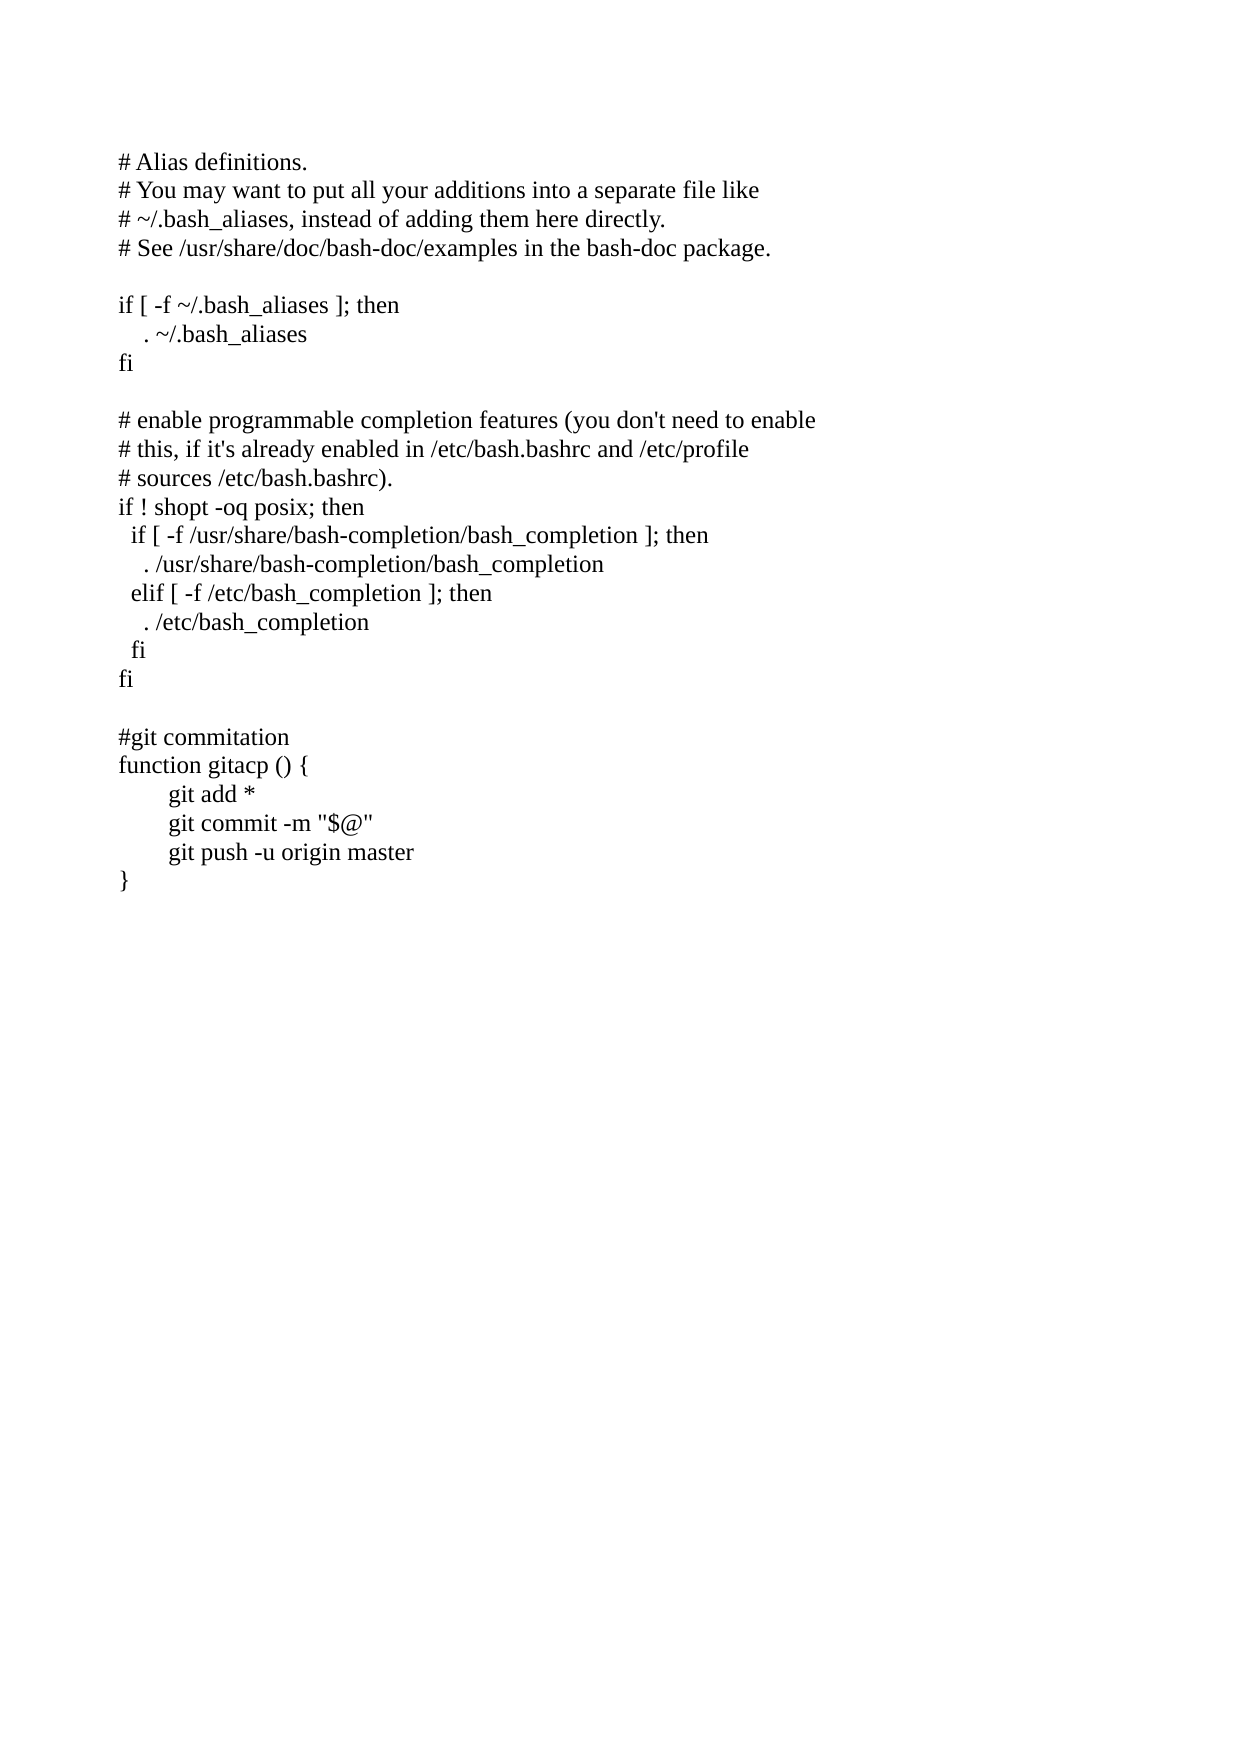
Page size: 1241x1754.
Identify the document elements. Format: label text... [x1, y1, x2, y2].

text if [ -f /usr/share/bash-completion/bash_completion ]; then [118, 521, 1122, 549]
text # ~/.bash_aliases, instead of adding them here directly. [118, 204, 1122, 233]
text . /usr/share/bash-completion/bash_completion [118, 549, 1122, 578]
text #git commitation [118, 722, 1122, 751]
text fi [118, 348, 1122, 377]
text # You may want to put all your additions into a separate file like [118, 176, 1122, 204]
text . ~/.bash_aliases [118, 319, 1122, 348]
text } [118, 866, 1122, 894]
text fi [118, 664, 1122, 693]
text # sources /etc/bash.bashrc). [118, 463, 1122, 492]
text git add * [118, 779, 1122, 808]
text if ! shopt -oq posix; then [118, 492, 1122, 521]
text . /etc/bash_completion [118, 607, 1122, 636]
text # Alias definitions. [118, 147, 1122, 176]
text # this, if it's already enabled in /etc/bash.bashrc and /etc/profile [118, 434, 1122, 463]
text git commit -m "$@" [118, 808, 1122, 837]
text # See /usr/share/doc/bash-doc/examples in the bash-doc package. [118, 233, 1122, 262]
text fi [118, 636, 1122, 664]
text if [ -f ~/.bash_aliases ]; then [118, 291, 1122, 319]
text git push -u origin master [118, 837, 1122, 866]
text function gitacp () { [118, 751, 1122, 779]
text # enable programmable completion features (you don't need to enable [118, 406, 1122, 434]
text elif [ -f /etc/bash_completion ]; then [118, 578, 1122, 607]
